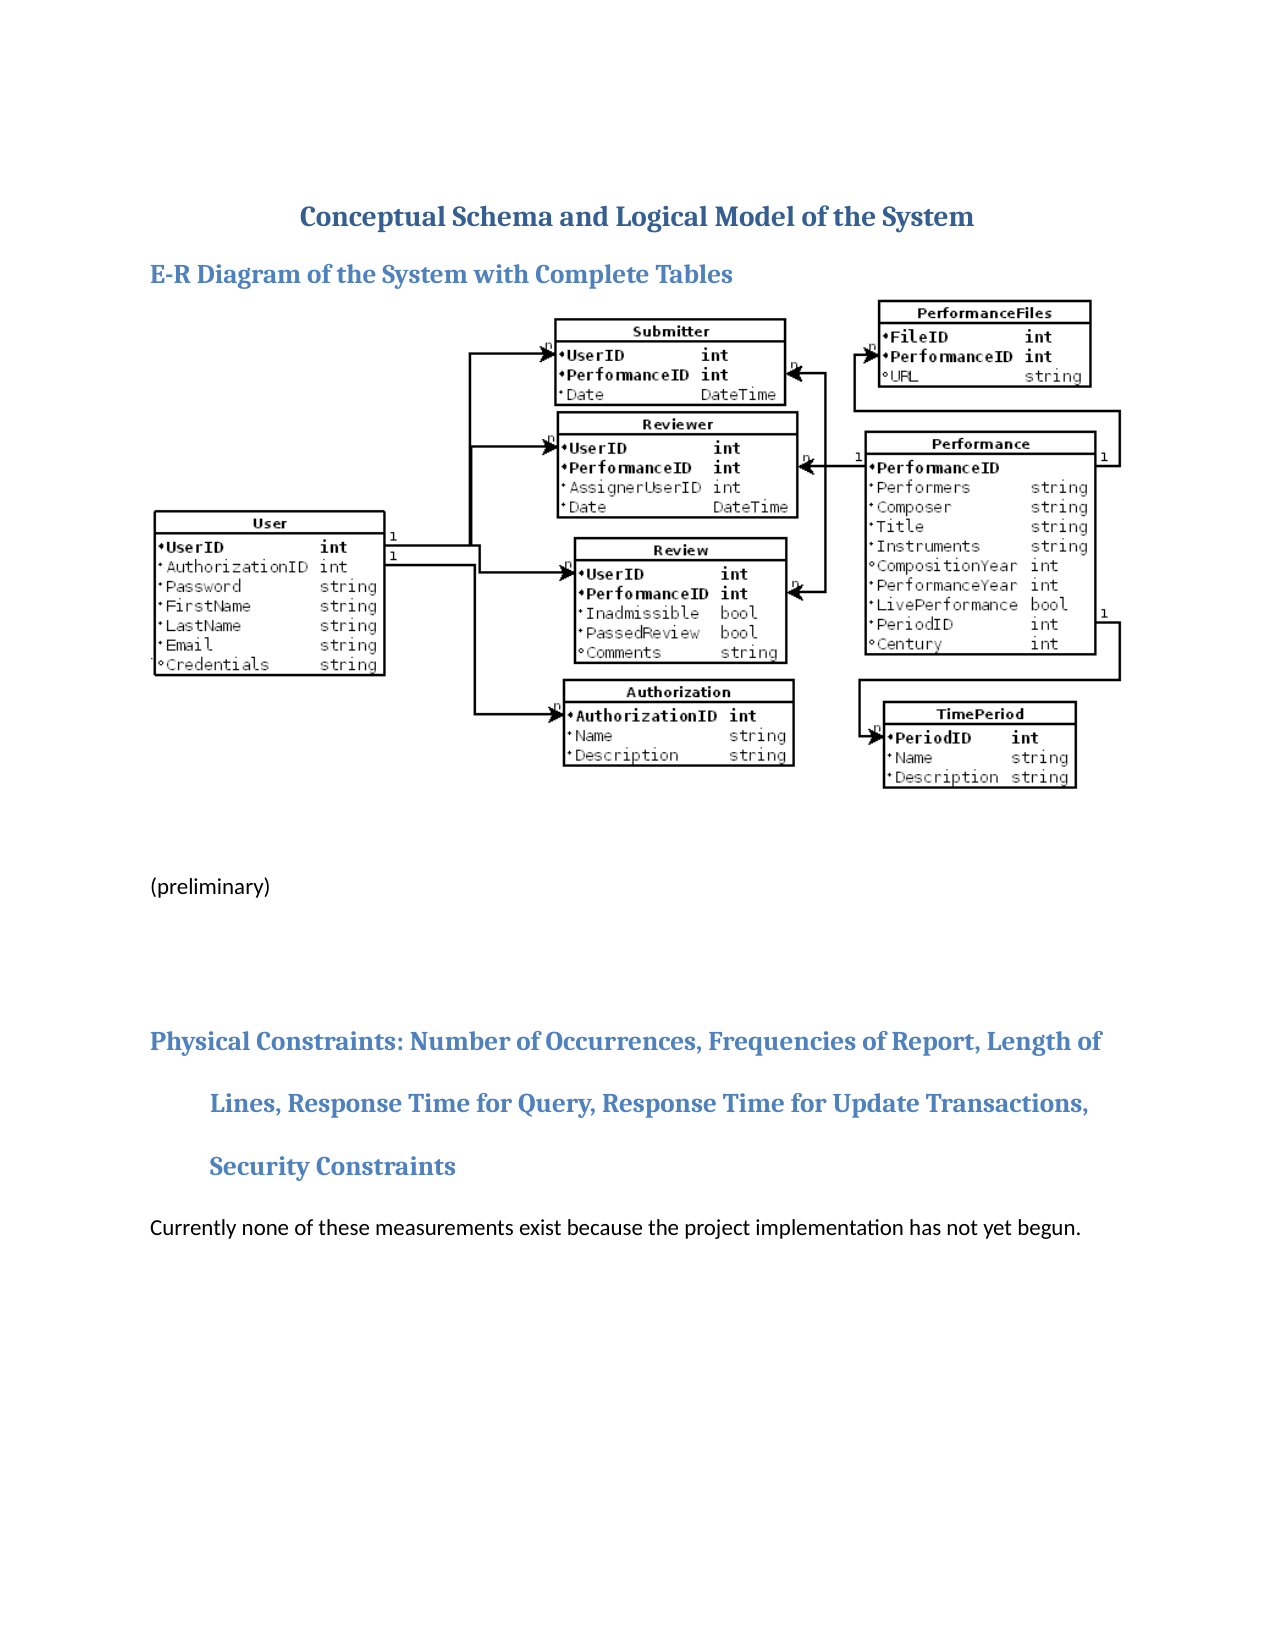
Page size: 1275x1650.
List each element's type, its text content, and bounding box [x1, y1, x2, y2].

text Currently none of these measurements exist because the project implementation has not yet begun. [150, 1213, 1125, 1241]
picture [150, 295, 1126, 795]
subtitle E-R Diagram of the System with Complete Tables [150, 259, 1125, 291]
subtitle Conceptual Schema and Logical Model of the System [150, 200, 1125, 233]
text (preliminary) [150, 872, 1125, 900]
subtitle Physical Constraints: Number of Occurrences, Frequencies of Report, Length of Lines, Response Time for Query, Response Time for Update Transactions, Security Constraints [150, 1026, 1125, 1182]
